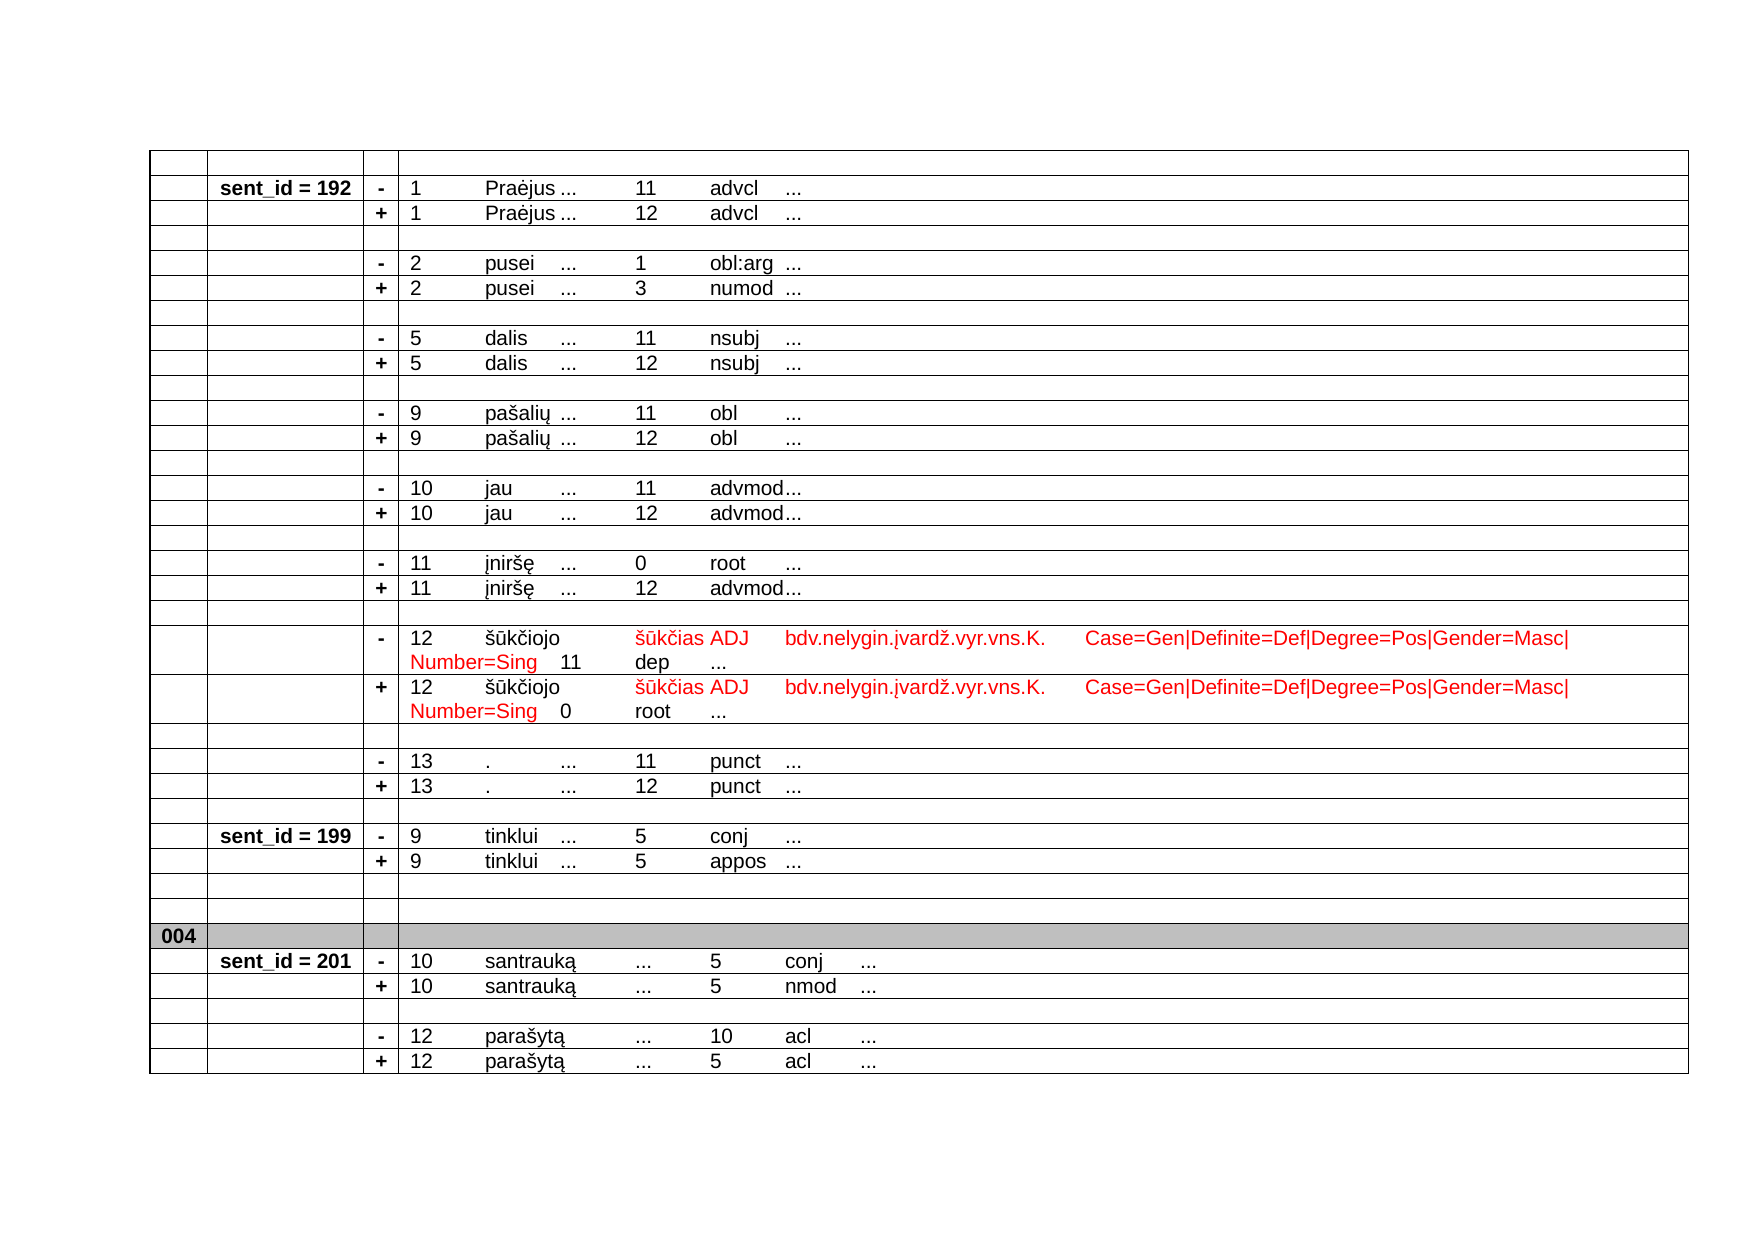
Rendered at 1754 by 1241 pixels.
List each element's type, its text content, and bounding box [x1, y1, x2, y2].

table_cell - [364, 824, 398, 848]
table_cell [364, 526, 398, 550]
table_cell [399, 874, 1688, 898]
table_cell [364, 874, 398, 898]
table_cell 9 tinklui ... 5 appos ... [399, 849, 1688, 873]
table_cell - [364, 626, 398, 674]
table_cell 5 dalis ... 11 nsubj ... [399, 326, 1688, 350]
table_cell [151, 626, 207, 674]
table_cell 10 santrauką ... 5 nmod ... [399, 974, 1688, 998]
table_cell [208, 999, 363, 1023]
table_cell [208, 326, 363, 350]
table_cell + [364, 774, 398, 798]
table_cell [151, 526, 207, 550]
table_cell [208, 1049, 363, 1073]
table_cell [151, 1024, 207, 1048]
table_cell [151, 351, 207, 375]
table_cell [208, 226, 363, 250]
table_cell [151, 899, 207, 923]
table_cell [151, 974, 207, 998]
table_cell [151, 1049, 207, 1073]
table_cell [151, 476, 207, 500]
table_cell 5 dalis ... 12 nsubj ... [399, 351, 1688, 375]
table_cell [151, 675, 207, 723]
table_cell - [364, 176, 398, 200]
table_cell 12 parašytą ... 10 acl ... [399, 1024, 1688, 1048]
table_cell 2 pusei ... 1 obl:arg ... [399, 251, 1688, 275]
table_cell [364, 151, 398, 175]
table_cell 10 jau ... 12 advmod ... [399, 501, 1688, 525]
table_cell 1 Praėjus ... 11 advcl ... [399, 176, 1688, 200]
table_cell [399, 924, 1688, 948]
table_cell + [364, 974, 398, 998]
table_cell [364, 924, 398, 948]
table_cell [151, 849, 207, 873]
table_cell 9 tinklui ... 5 conj ... [399, 824, 1688, 848]
table_cell [208, 799, 363, 823]
table_cell 10 jau ... 11 advmod ... [399, 476, 1688, 500]
table_cell [208, 401, 363, 425]
table_cell 004 [151, 924, 207, 948]
table_cell [364, 999, 398, 1023]
table_cell [151, 276, 207, 300]
table_cell [399, 799, 1688, 823]
table_cell 13 . ... 12 punct ... [399, 774, 1688, 798]
table_cell [151, 451, 207, 475]
table_cell [151, 501, 207, 525]
table_cell 1 Praėjus ... 12 advcl ... [399, 201, 1688, 225]
table_cell 2 pusei ... 3 numod ... [399, 276, 1688, 300]
table_cell [399, 451, 1688, 475]
table_cell - [364, 476, 398, 500]
table_cell [364, 724, 398, 748]
table_cell [208, 376, 363, 400]
table_cell [399, 226, 1688, 250]
table_cell [364, 226, 398, 250]
table_cell [151, 749, 207, 773]
table_cell sent_id = 192 [208, 176, 363, 200]
table_cell [399, 526, 1688, 550]
table_cell [151, 724, 207, 748]
table_cell [208, 276, 363, 300]
table_cell [208, 351, 363, 375]
table_cell [208, 201, 363, 225]
table_cell [208, 849, 363, 873]
table_cell [151, 426, 207, 450]
table_cell [151, 601, 207, 625]
table_cell 11 įniršę ... 12 advmod ... [399, 576, 1688, 600]
table_cell - [364, 1024, 398, 1048]
table_cell [208, 601, 363, 625]
table_cell + [364, 675, 398, 723]
table_cell [208, 551, 363, 575]
table_cell [208, 626, 363, 674]
table_cell [399, 601, 1688, 625]
table_cell + [364, 276, 398, 300]
table_cell [364, 451, 398, 475]
table_cell [208, 576, 363, 600]
table_cell [208, 974, 363, 998]
table_cell [208, 301, 363, 325]
table_cell [364, 899, 398, 923]
table_cell + [364, 201, 398, 225]
table_cell [208, 526, 363, 550]
table_cell [151, 326, 207, 350]
table_cell [399, 999, 1688, 1023]
table_cell sent_id = 201 [208, 949, 363, 973]
table_cell [364, 799, 398, 823]
table_cell [151, 874, 207, 898]
table_cell sent_id = 199 [208, 824, 363, 848]
table_cell [208, 451, 363, 475]
table_cell [208, 1024, 363, 1048]
table_cell [208, 899, 363, 923]
table_cell 12 parašytą ... 5 acl ... [399, 1049, 1688, 1073]
table_cell [208, 426, 363, 450]
table_cell [399, 301, 1688, 325]
table_cell [151, 999, 207, 1023]
table_cell [399, 151, 1688, 175]
table_cell [208, 774, 363, 798]
table_cell - [364, 749, 398, 773]
table_cell + [364, 849, 398, 873]
table_cell [399, 376, 1688, 400]
table_cell [208, 724, 363, 748]
table_cell + [364, 426, 398, 450]
table_cell [151, 251, 207, 275]
table_cell [208, 251, 363, 275]
table_cell [151, 176, 207, 200]
table_cell 9 pašalių ... 12 obl ... [399, 426, 1688, 450]
table_cell [151, 201, 207, 225]
table_cell [151, 376, 207, 400]
table_cell [151, 226, 207, 250]
table_cell 11 įniršę ... 0 root ... [399, 551, 1688, 575]
table_cell [151, 576, 207, 600]
table_cell [399, 899, 1688, 923]
table_cell [208, 151, 363, 175]
table_cell + [364, 1049, 398, 1073]
table_cell [208, 924, 363, 948]
table_cell + [364, 351, 398, 375]
table_cell [208, 675, 363, 723]
table_cell [151, 151, 207, 175]
table_cell - [364, 949, 398, 973]
table_cell + [364, 501, 398, 525]
table_cell [399, 724, 1688, 748]
table_cell [208, 874, 363, 898]
table_cell [364, 301, 398, 325]
table_cell [364, 601, 398, 625]
table_cell 12 šūkčiojo šūkčias ADJ bdv.nelygin.įvardž.vyr.vns.K. Case=Gen|Definite=Def|Degree=Pos|Gender=Masc|Number=Sing 0 root ... [399, 675, 1688, 723]
table_cell [151, 551, 207, 575]
table_cell [208, 501, 363, 525]
table_cell - [364, 326, 398, 350]
table_cell 10 santrauką ... 5 conj ... [399, 949, 1688, 973]
table_cell - [364, 251, 398, 275]
table_cell 9 pašalių ... 11 obl ... [399, 401, 1688, 425]
table_cell [208, 476, 363, 500]
table_cell - [364, 551, 398, 575]
table_cell [151, 824, 207, 848]
table_cell [151, 301, 207, 325]
table_cell [151, 774, 207, 798]
table_cell 12 šūkčiojo šūkčias ADJ bdv.nelygin.įvardž.vyr.vns.K. Case=Gen|Definite=Def|Degree=Pos|Gender=Masc|Number=Sing 11 dep ... [399, 626, 1688, 674]
table_cell [208, 749, 363, 773]
table_cell + [364, 576, 398, 600]
table_cell [364, 376, 398, 400]
table_cell [151, 401, 207, 425]
table_cell 13 . ... 11 punct ... [399, 749, 1688, 773]
table_cell [151, 949, 207, 973]
table_cell [151, 799, 207, 823]
table_cell - [364, 401, 398, 425]
